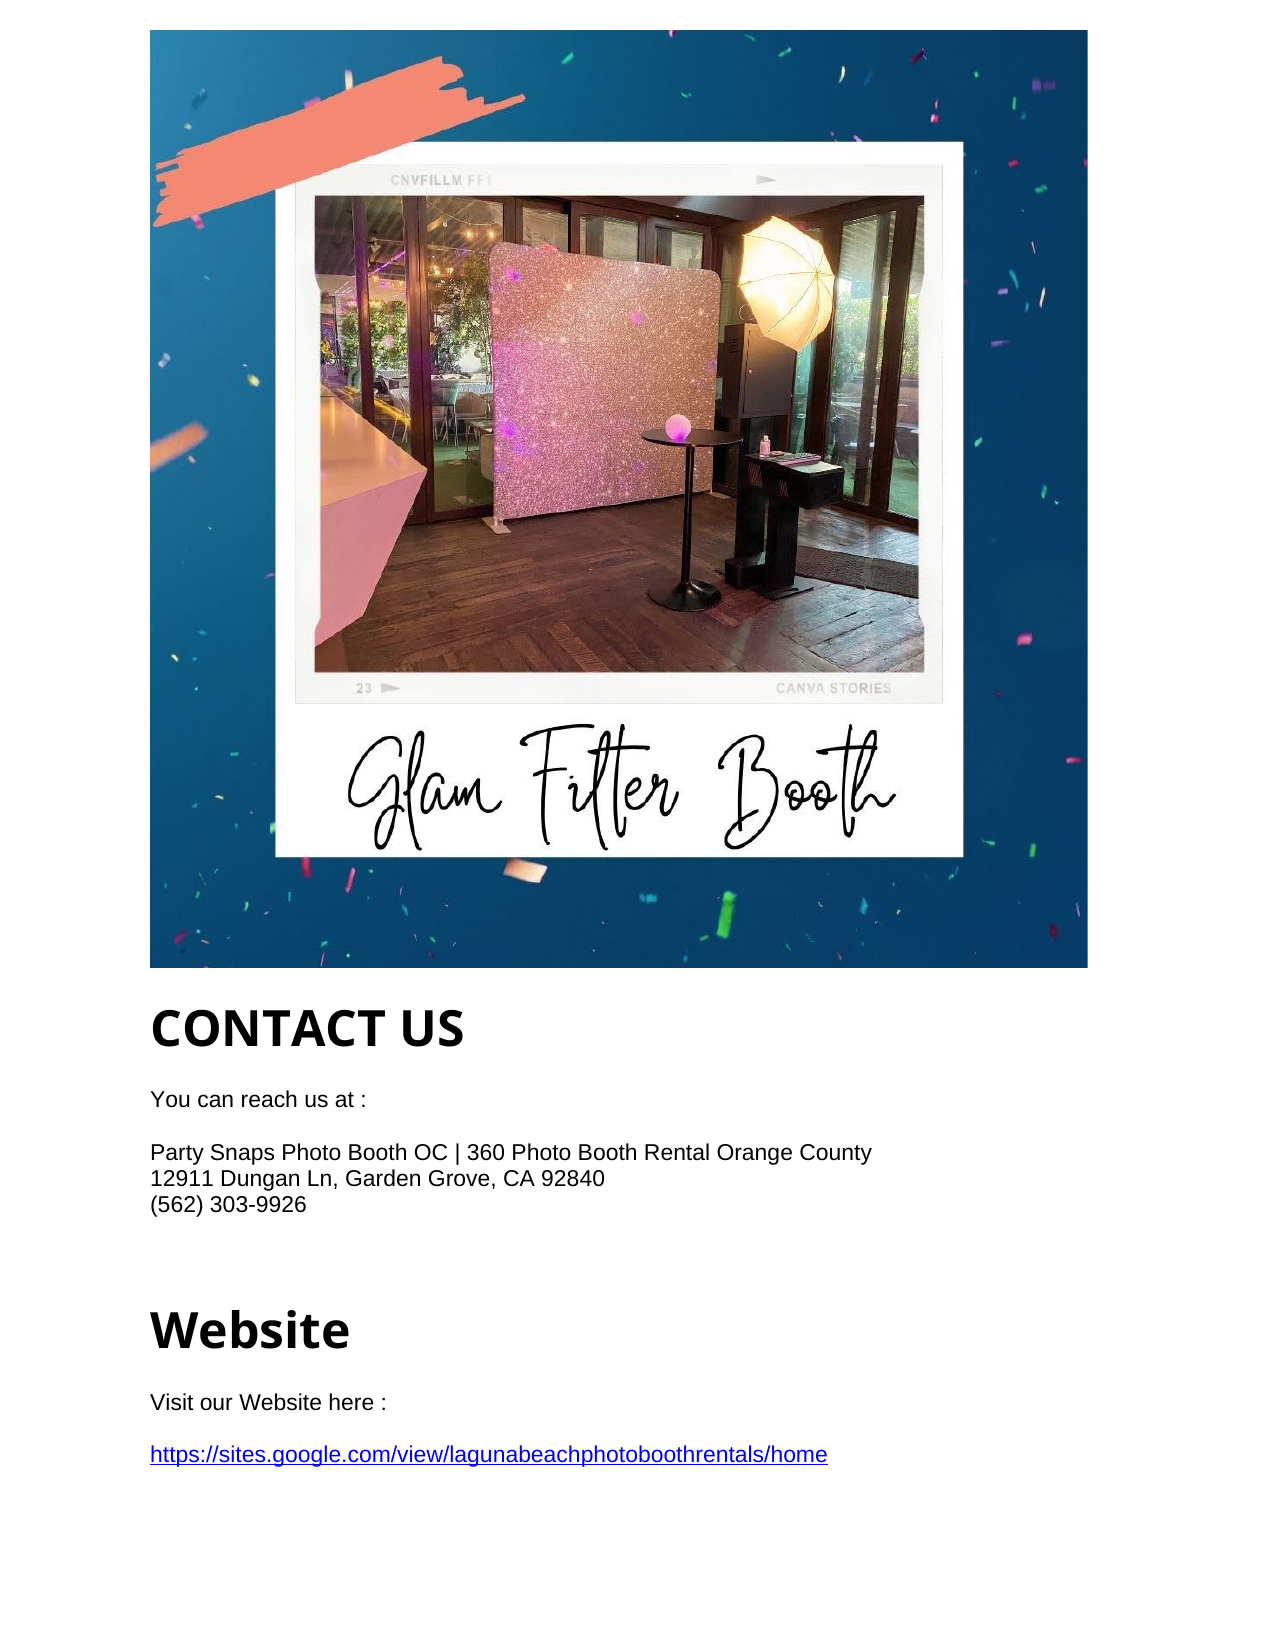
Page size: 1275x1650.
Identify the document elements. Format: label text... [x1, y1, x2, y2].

text You can reach us at : [150, 1086, 1125, 1112]
subtitle CONTACT US [150, 993, 1125, 1061]
text https://sites.google.com/view/lagunabeachphotoboothrentals/home [150, 1441, 1125, 1467]
text Party Snaps Photo Booth OC | 360 Photo Booth Rental Orange County [150, 1138, 1125, 1165]
text 12911 Dungan Ln, Garden Grove, CA 92840 [150, 1165, 1125, 1191]
text Visit our Website here : [150, 1388, 1125, 1415]
subtitle Website [150, 1295, 1125, 1363]
picture [150, 30, 1088, 968]
text (562) 303-9926 [150, 1191, 1125, 1218]
